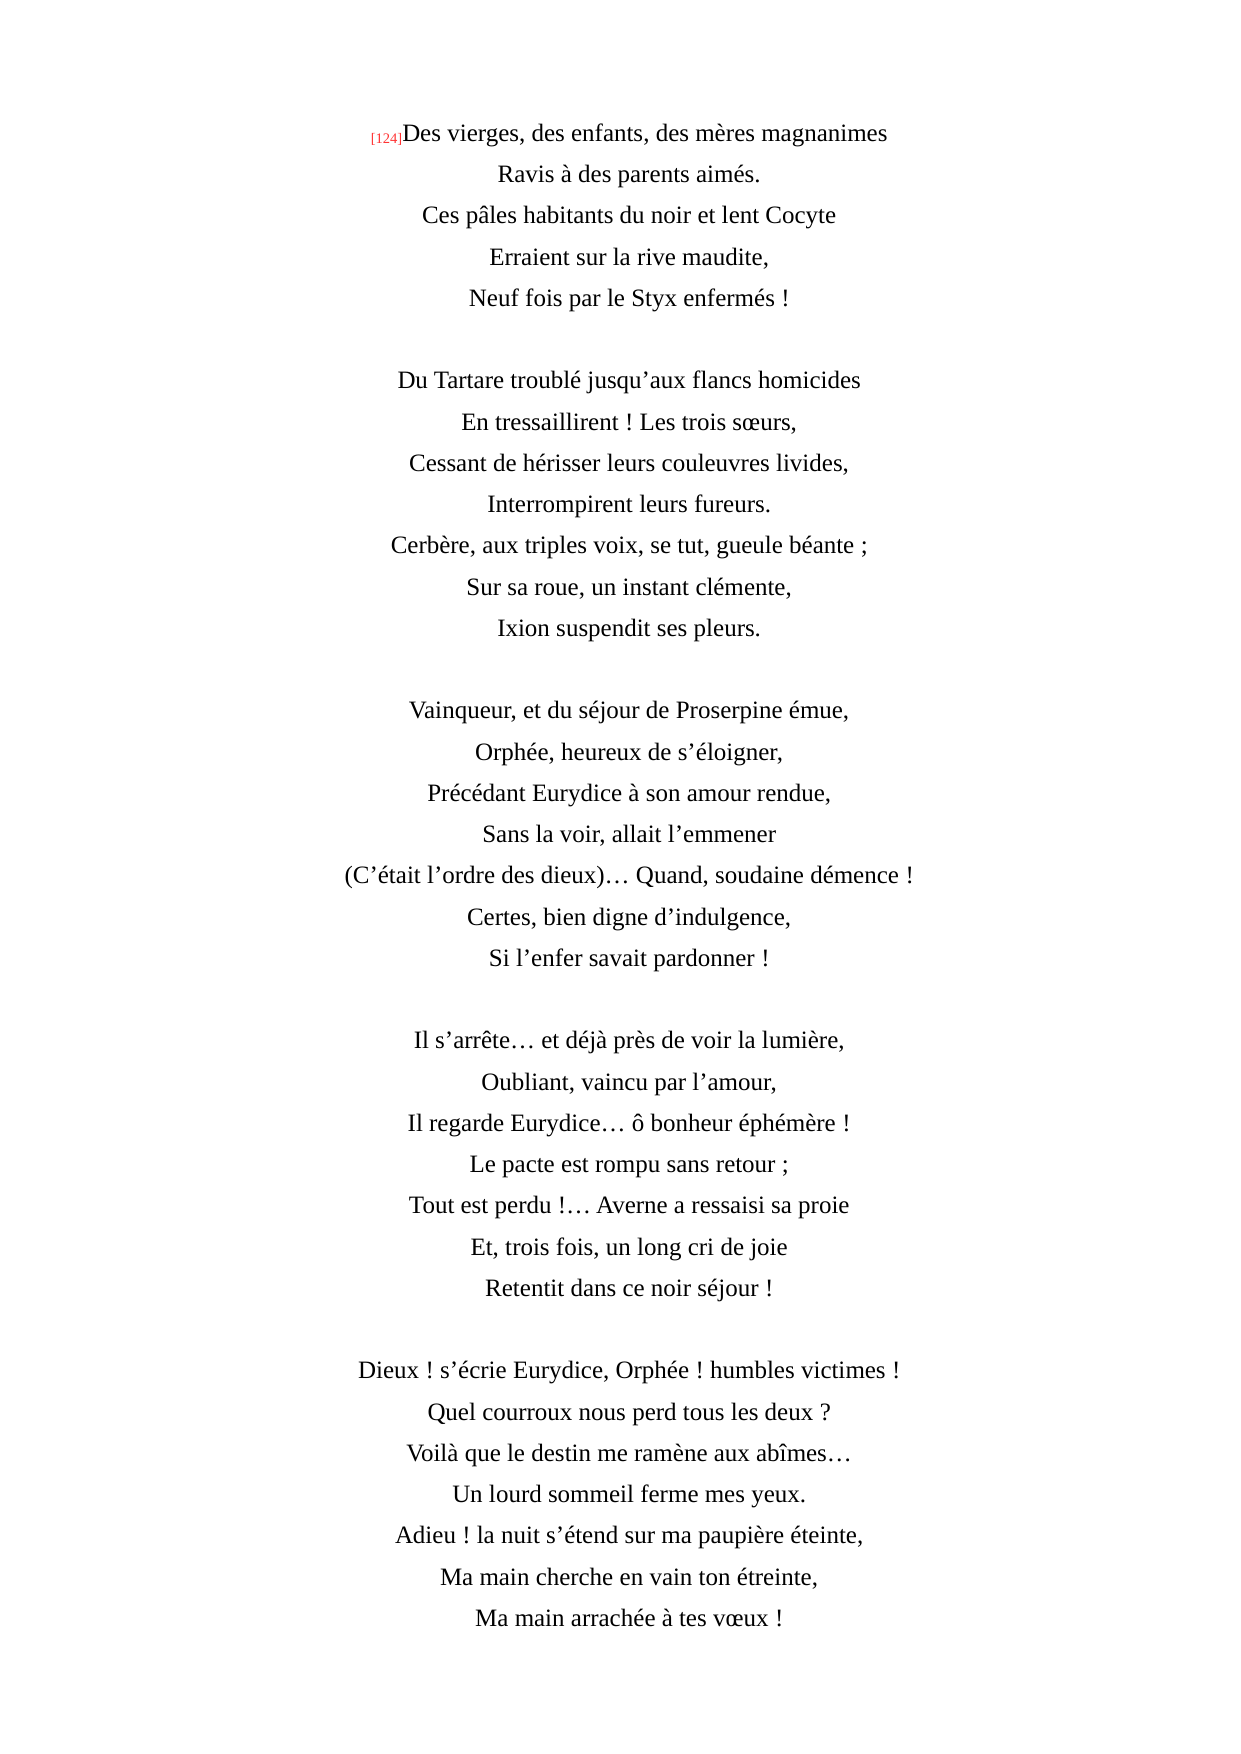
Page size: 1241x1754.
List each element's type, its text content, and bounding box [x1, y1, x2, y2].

text Du Tartare troublé jusqu’aux flancs homicides [118, 366, 1122, 394]
text Ixion suspendit ses pleurs. [118, 613, 1122, 642]
text Précédant Eurydice à son amour rendue, [118, 778, 1122, 807]
text Interrompirent leurs fureurs. [118, 489, 1122, 518]
text Adieu ! la nuit s’étend sur ma paupière éteinte, [118, 1521, 1122, 1549]
text Sans la voir, allait l’emmener [118, 819, 1122, 848]
text Oubliant, vaincu par l’amour, [118, 1067, 1122, 1096]
text Cessant de hérisser leurs couleuvres livides, [118, 448, 1122, 477]
text Certes, bien digne d’indulgence, [118, 902, 1122, 931]
text Quel courroux nous perd tous les deux ? [118, 1397, 1122, 1426]
text Sur sa roue, un instant clémente, [118, 572, 1122, 601]
text Ravis à des parents aimés. [118, 159, 1122, 188]
text Erraient sur la rive maudite, [118, 242, 1122, 271]
text Il regarde Eurydice… ô bonheur éphémère ! [118, 1108, 1122, 1137]
text Si l’enfer savait pardonner ! [118, 943, 1122, 972]
text Vainqueur, et du séjour de Proserpine émue, [118, 696, 1122, 724]
text Neuf fois par le Styx enfermés ! [118, 283, 1122, 312]
text Voilà que le destin me ramène aux abîmes… [118, 1438, 1122, 1467]
text Retentit dans ce noir séjour ! [118, 1273, 1122, 1302]
text Un lourd sommeil ferme mes yeux. [118, 1479, 1122, 1508]
text Et, trois fois, un long cri de joie [118, 1232, 1122, 1261]
text Dieux ! s’écrie Eurydice, Orphée ! humbles victimes ! [118, 1356, 1122, 1384]
text Ces pâles habitants du noir et lent Cocyte [118, 201, 1122, 229]
text Il s’arrête… et déjà près de voir la lumière, [118, 1026, 1122, 1054]
text Le pacte est rompu sans retour ; [118, 1149, 1122, 1178]
text Orphée, heureux de s’éloigner, [118, 737, 1122, 766]
text Ma main arrachée à tes vœux ! [118, 1603, 1122, 1632]
text Cerbère, aux triples voix, se tut, gueule béante ; [118, 531, 1122, 559]
text Tout est perdu !… Averne a ressaisi sa proie [118, 1191, 1122, 1219]
text Ma main cherche en vain ton étreinte, [118, 1562, 1122, 1591]
text (C’était l’ordre des dieux)… Quand, soudaine démence ! [118, 861, 1122, 889]
text [124]Des vierges, des enfants, des mères magnanimes [118, 118, 1122, 147]
text En tressaillirent ! Les trois sœurs, [118, 407, 1122, 436]
